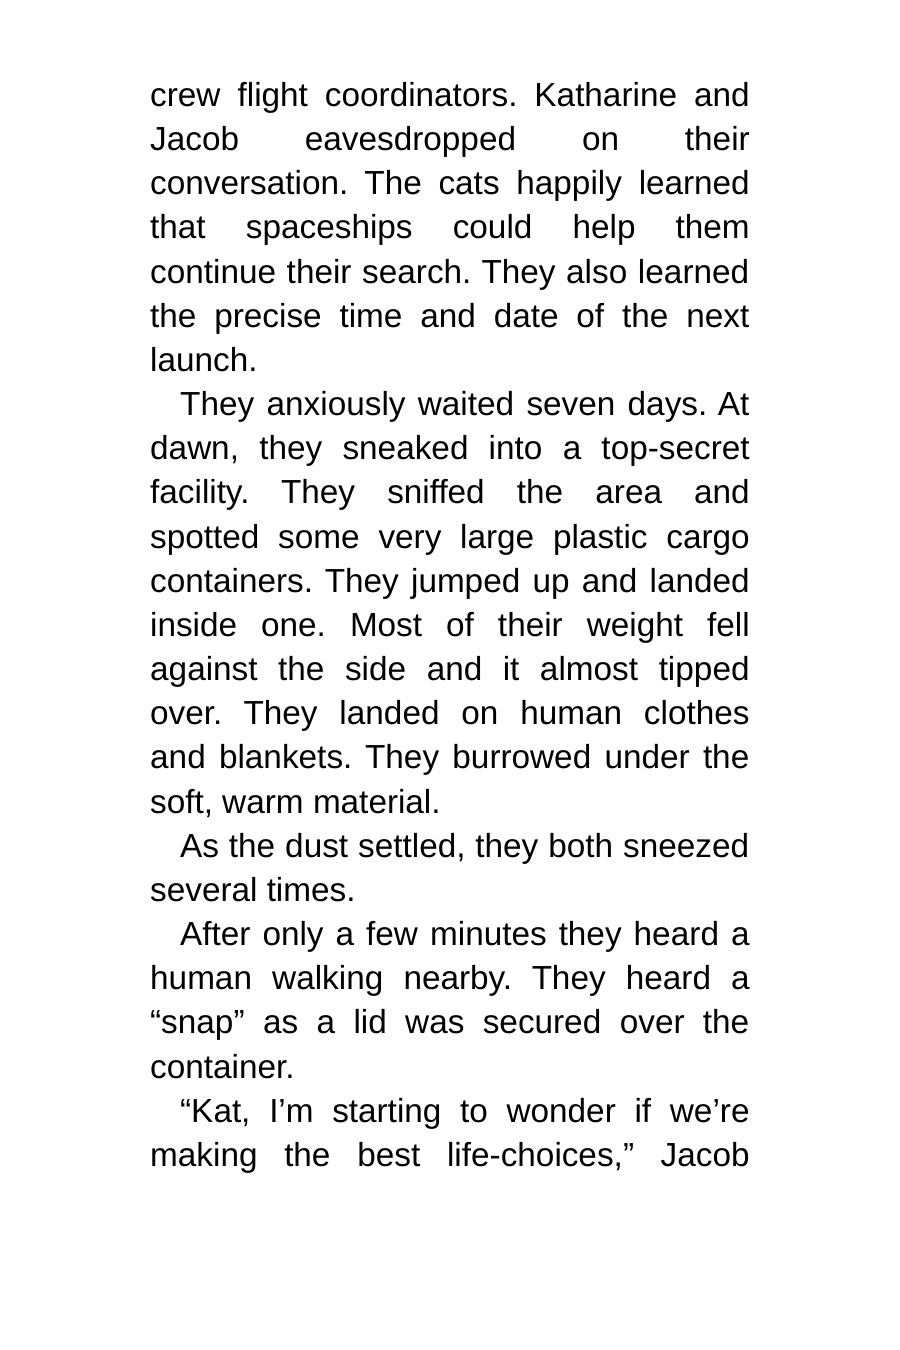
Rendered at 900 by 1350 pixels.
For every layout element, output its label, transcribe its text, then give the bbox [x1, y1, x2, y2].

text “Kat, I’m starting to wonder if we’re making the best life-choices,” Jacob [150, 1091, 750, 1173]
text As the dust settled, they both sneezed several times. [150, 826, 750, 908]
text They anxiously waited seven days. At dawn, they sneaked into a top-secret facility. They sniffed the area and spotted some very large plastic cargo containers. They jumped up and landed inside one. Most of their weight fell against the side and it almost tipped over. They landed on human clothes and blankets. They burrowed under the soft, warm material. [150, 384, 750, 820]
text crew flight coordinators. Katharine and Jacob eavesdropped on their conversation. The cats happily learned that spaceships could help them continue their search. They also learned the precise time and date of the next launch. [150, 75, 750, 378]
text After only a few minutes they heard a human walking nearby. They heard a “snap” as a lid was secured over the container. [150, 914, 750, 1085]
